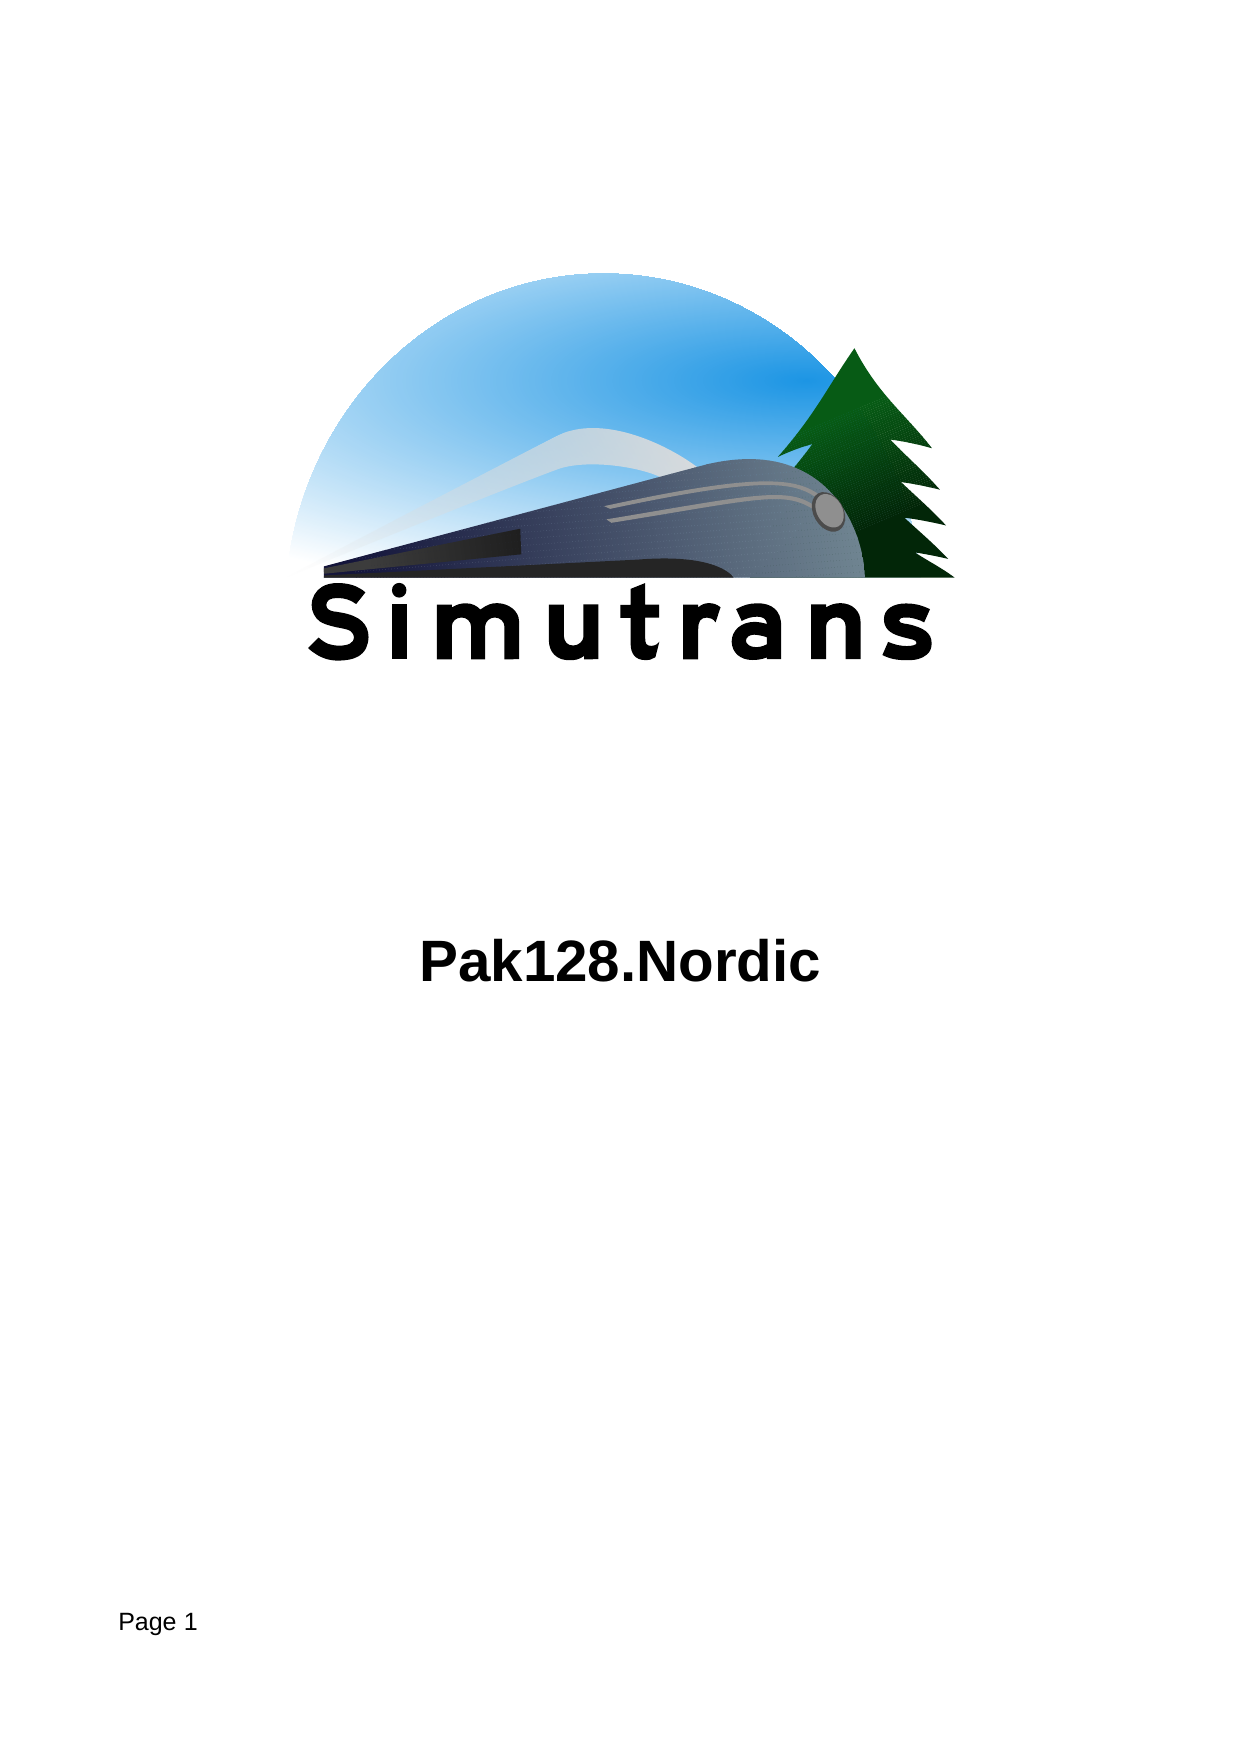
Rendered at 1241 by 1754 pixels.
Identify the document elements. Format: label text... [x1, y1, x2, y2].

title Pak128.Nordic [118, 927, 1122, 994]
